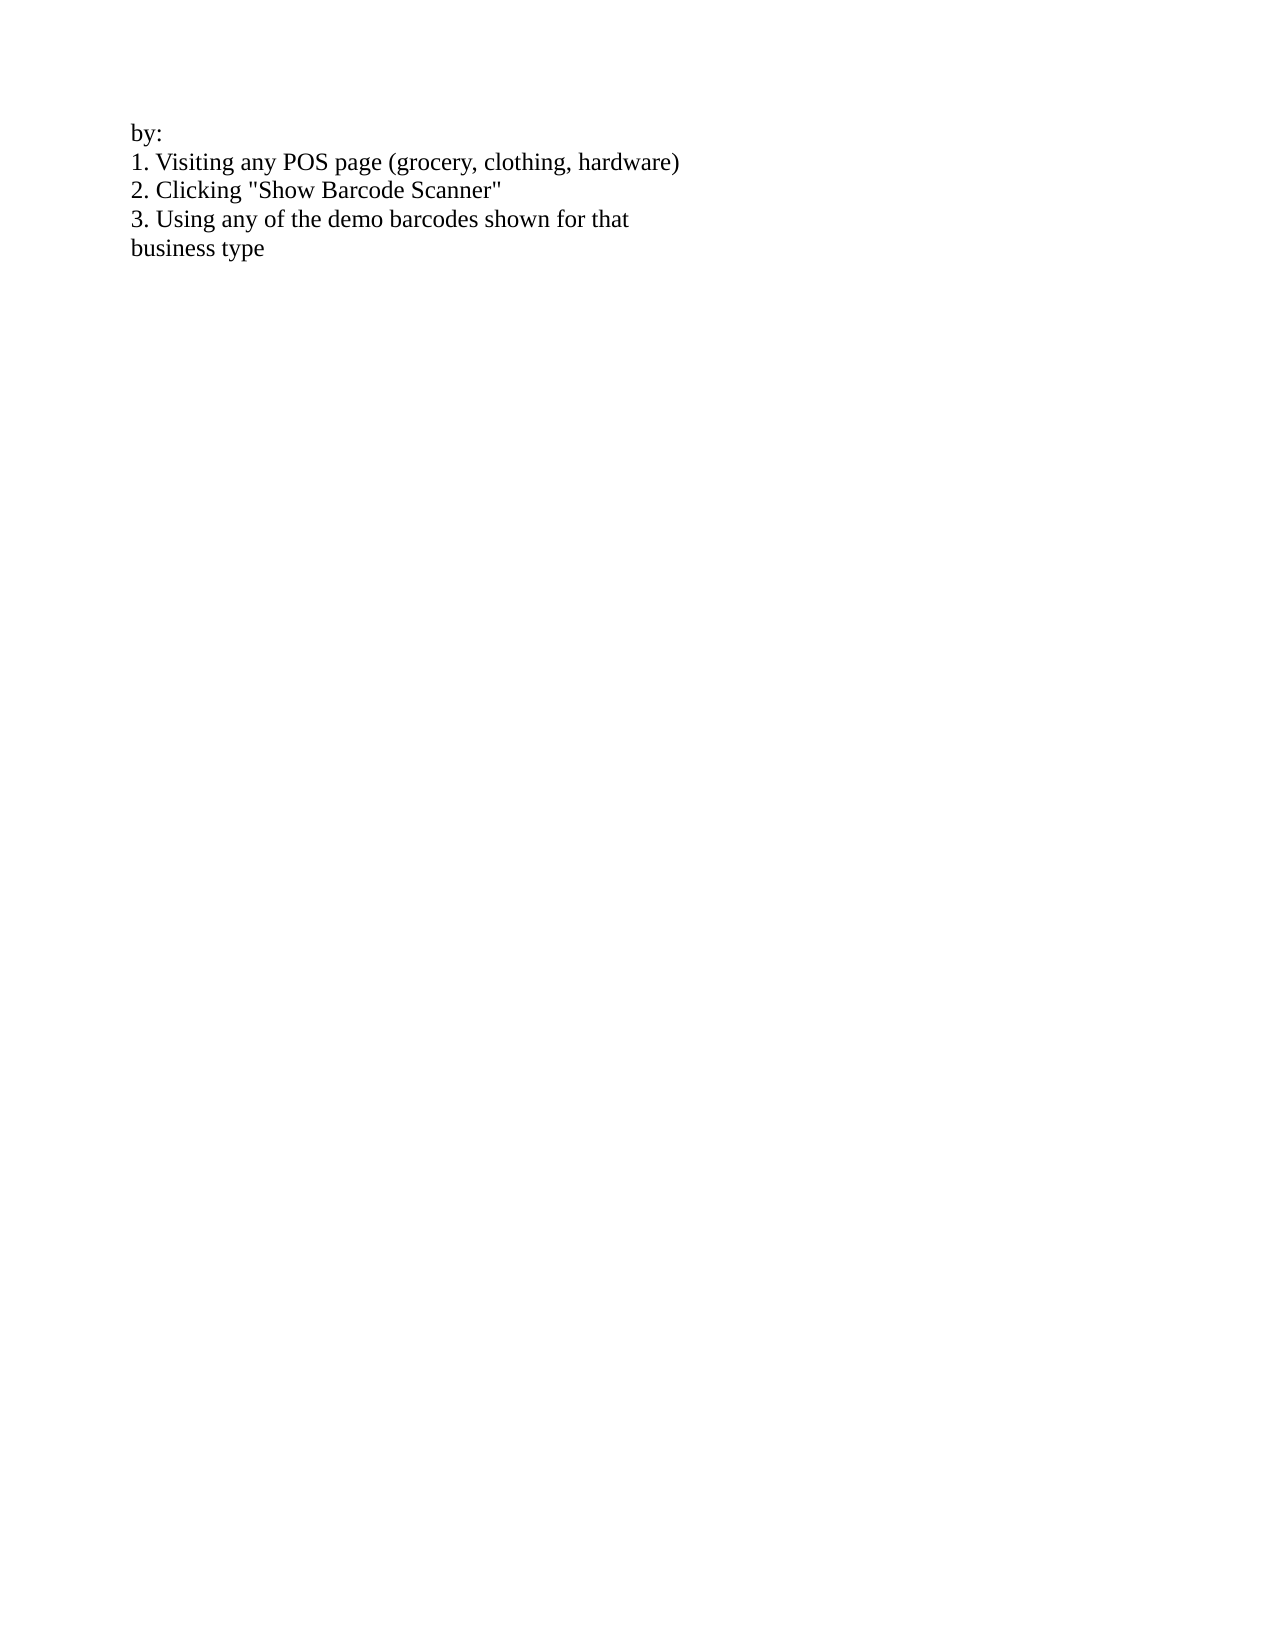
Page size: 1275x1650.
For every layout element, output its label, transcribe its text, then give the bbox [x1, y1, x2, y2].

text business type [118, 233, 1157, 262]
text 1. Visiting any POS page (grocery, clothing, hardware) [118, 147, 1157, 176]
text 3. Using any of the demo barcodes shown for that [118, 204, 1157, 233]
text by: [118, 118, 1157, 147]
text 2. Clicking "Show Barcode Scanner" [118, 176, 1157, 204]
